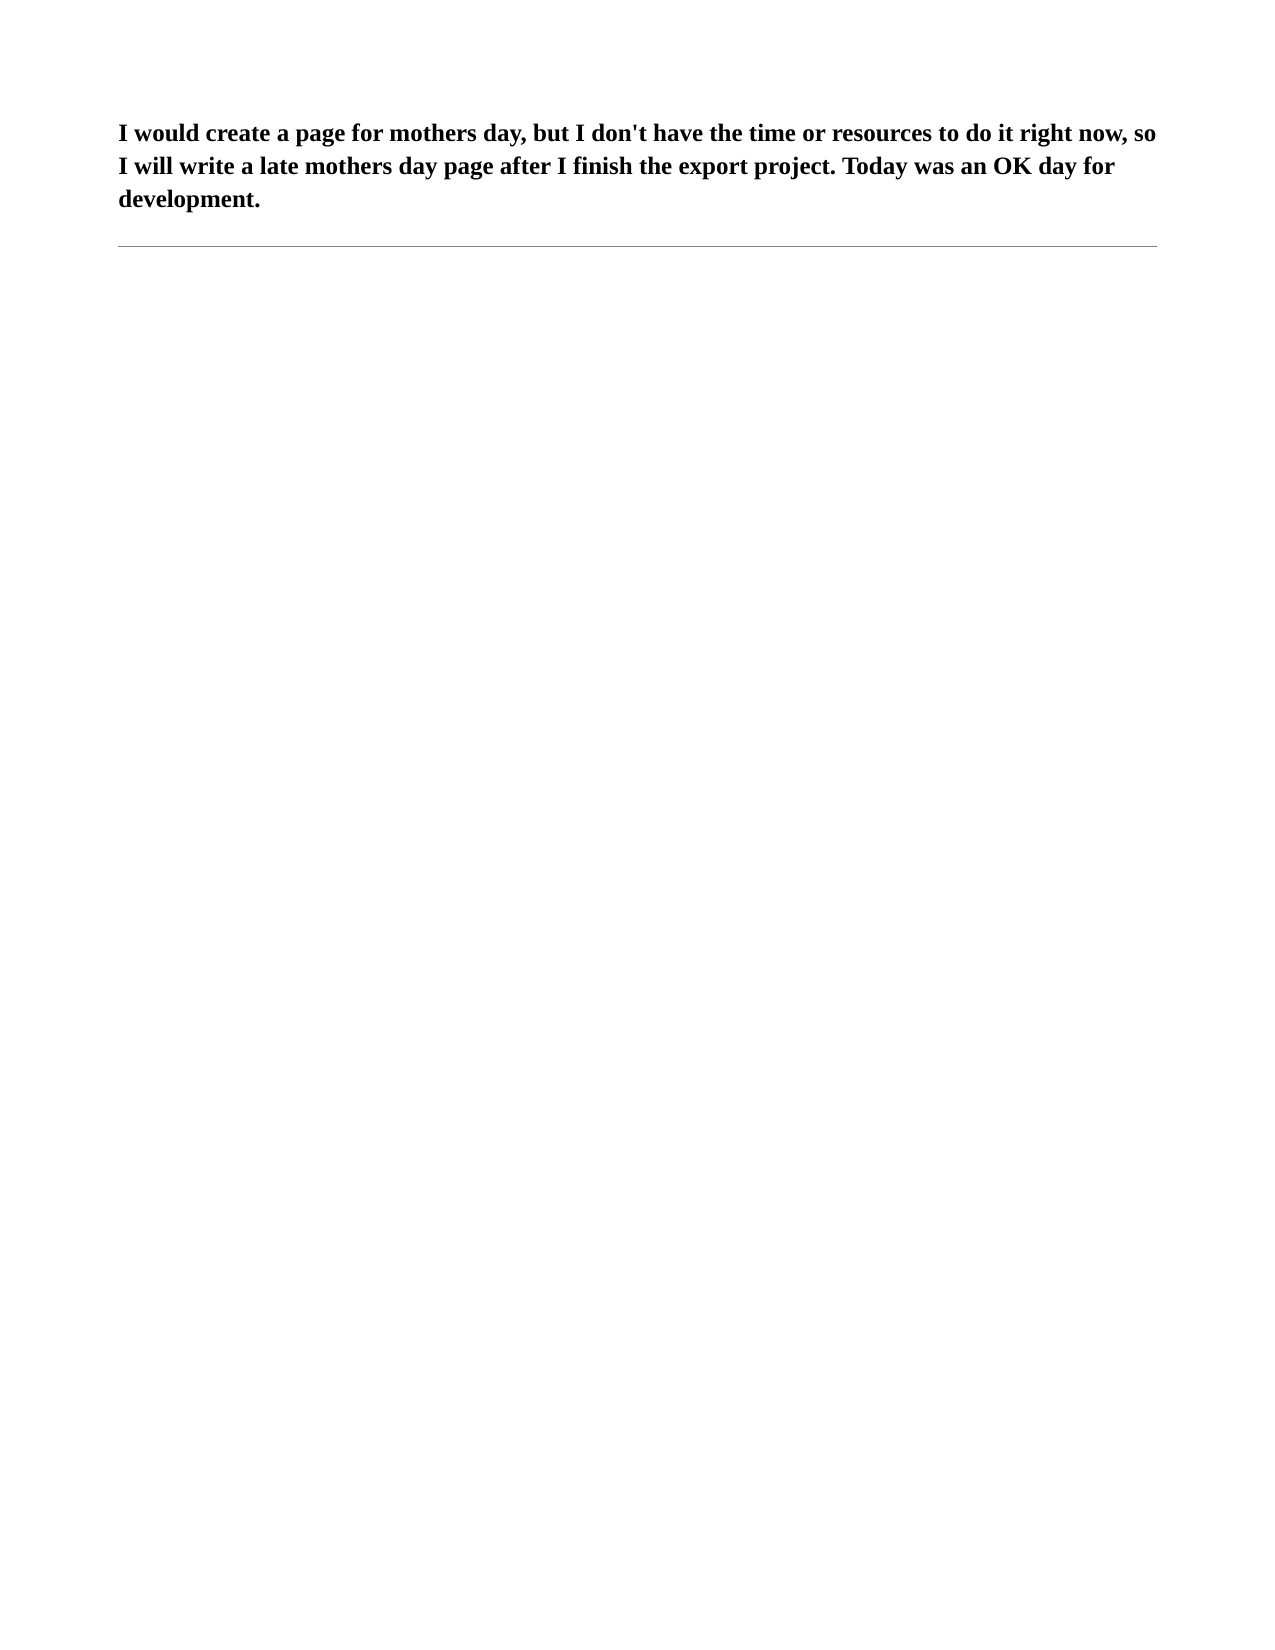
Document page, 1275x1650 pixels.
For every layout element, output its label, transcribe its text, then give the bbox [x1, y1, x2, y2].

text I would create a page for mothers day, but I don't have the time or resources to do it right now, so I will write a late mothers day page after I finish the export project. Today was an OK day for development. [118, 118, 1157, 213]
